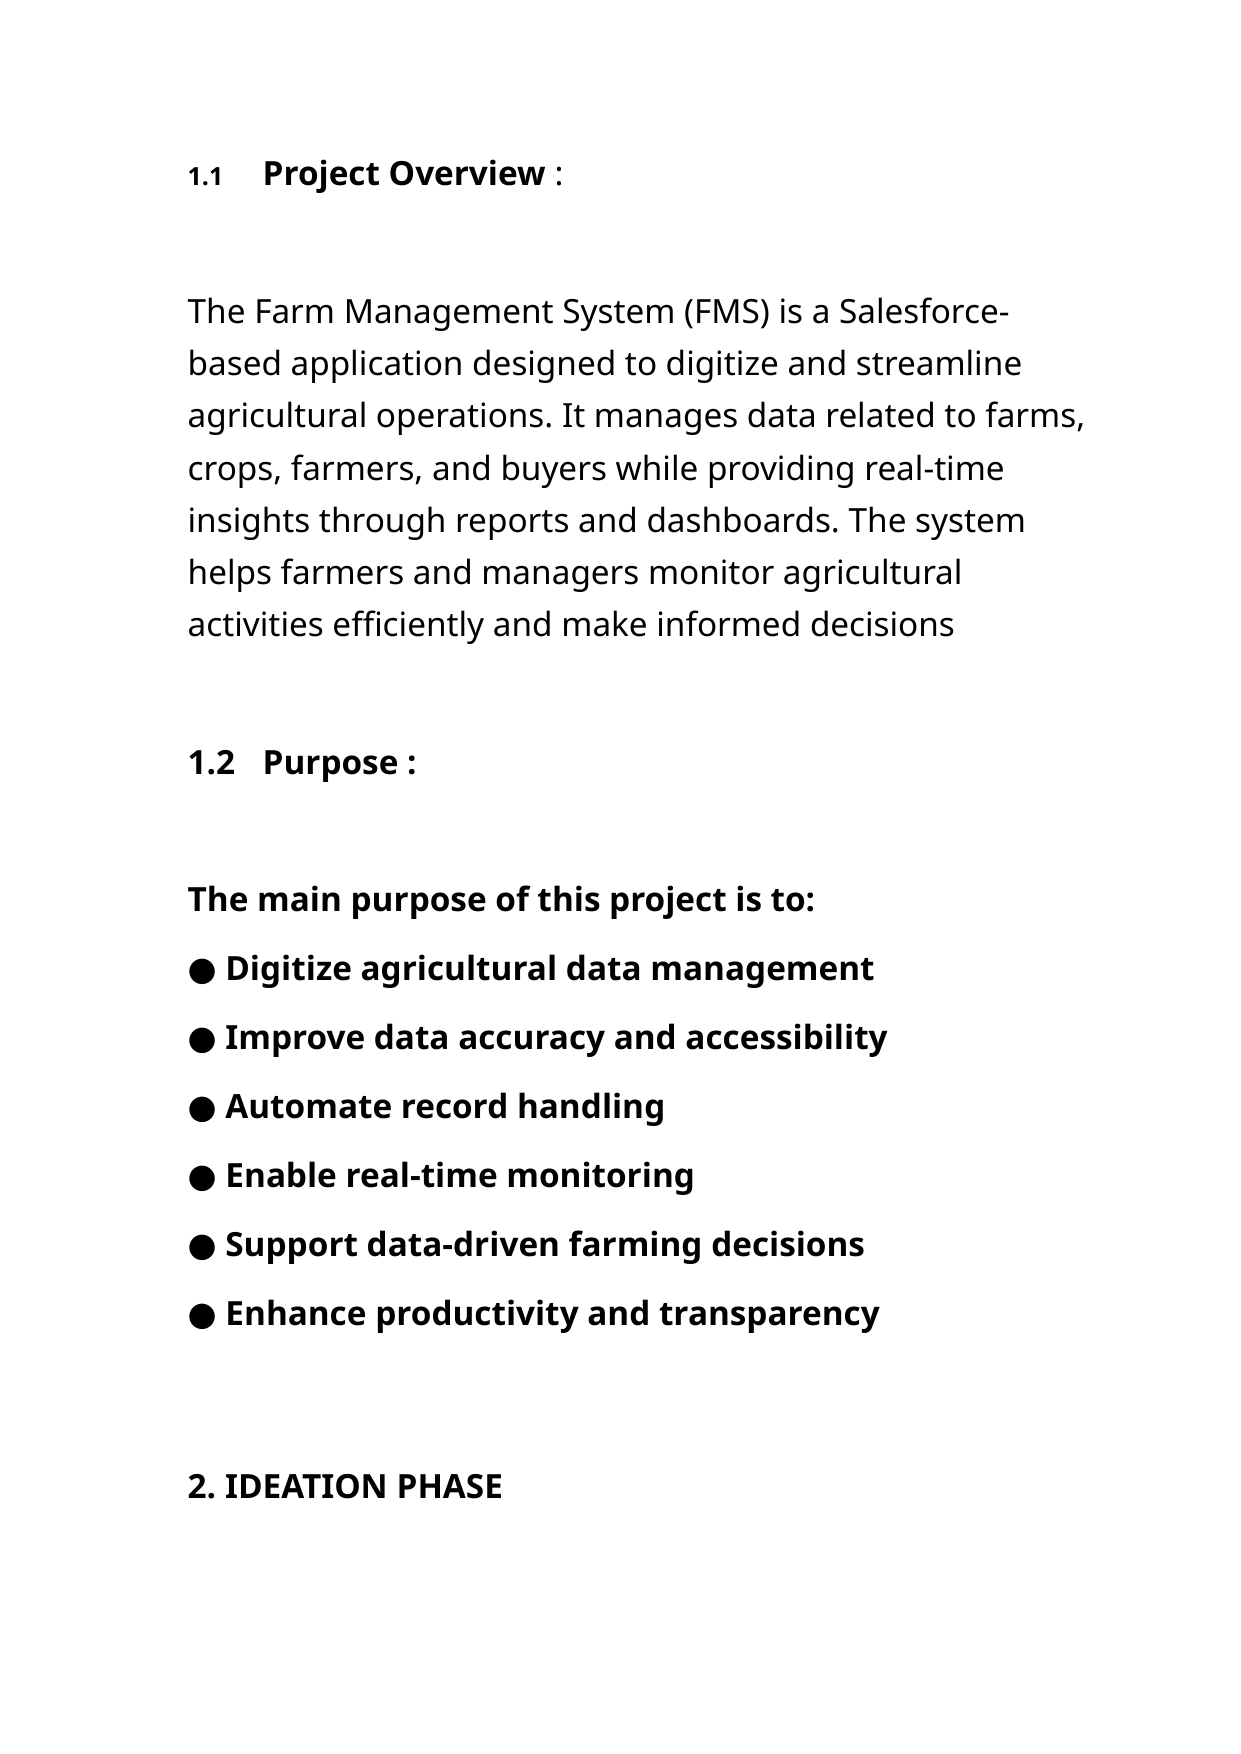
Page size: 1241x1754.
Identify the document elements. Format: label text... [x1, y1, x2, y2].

text The Farm Management System (FMS) is a Salesforce-based application designed to digitize and streamline agricultural operations. It manages data related to farms, crops, farmers, and buyers while providing real-time insights through reports and dashboards. The system helps farmers and managers monitor agricultural activities efficiently and make informed decisions [187, 288, 1090, 646]
text ● Automate record handling [187, 1083, 1090, 1128]
list Project Overview : [187, 150, 1090, 195]
text ● Support data-driven farming decisions [187, 1221, 1090, 1266]
text ● Digitize agricultural data management [187, 945, 1090, 991]
text ● Enable real-time monitoring [187, 1152, 1090, 1197]
list IDEATION PHASE [187, 1463, 1090, 1508]
text The main purpose of this project is to: [187, 876, 1090, 922]
text ● Enhance productivity and transparency [187, 1289, 1090, 1335]
text ● Improve data accuracy and accessibility [187, 1014, 1090, 1059]
list Purpose : [187, 738, 1090, 784]
